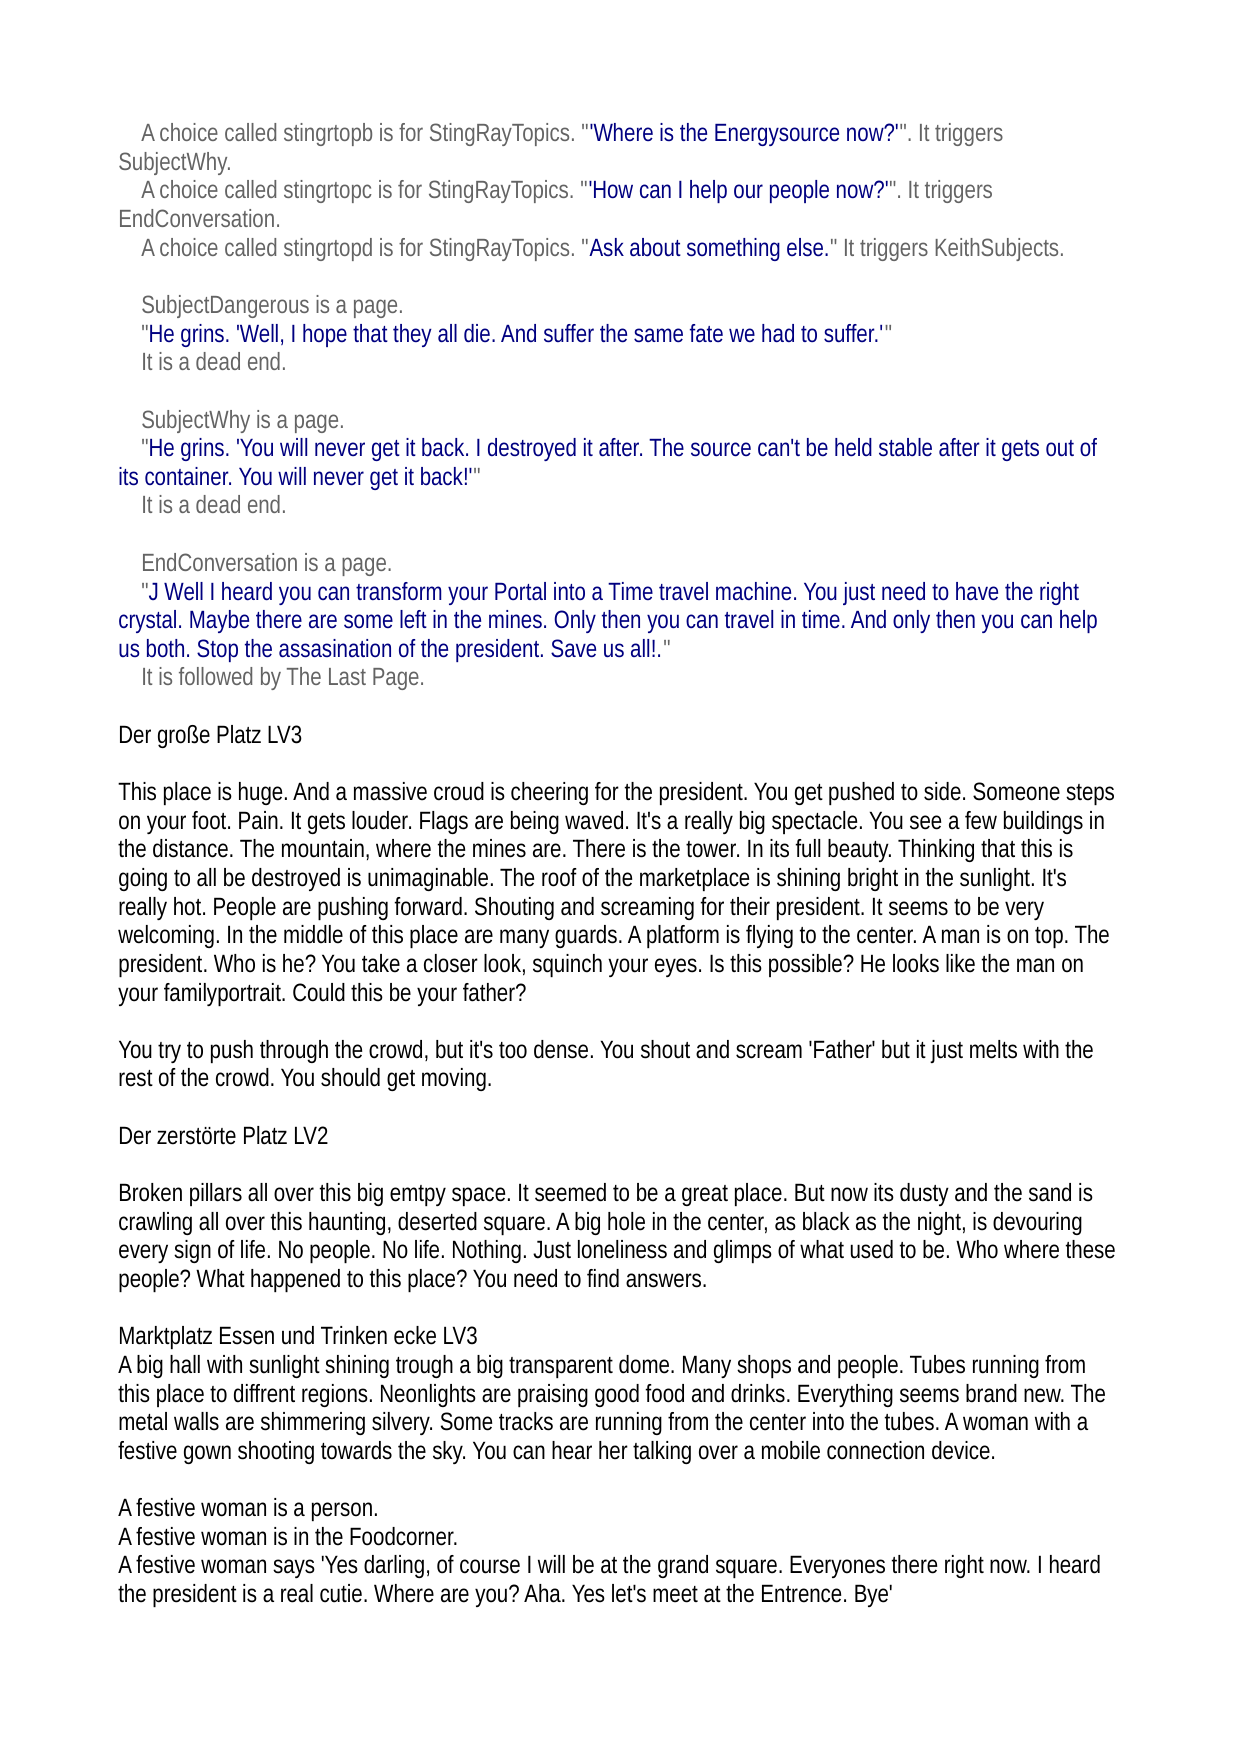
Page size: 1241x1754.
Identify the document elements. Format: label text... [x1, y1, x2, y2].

text Broken pillars all over this big emtpy space. It seemed to be a great place. But now its dusty and the sand is crawling all over this haunting, deserted square. A big hole in the center, as black as the night, is devouring every sign of life. No people. No life. Nothing. Just loneliness and glimps of what used to be. Who where these people? What happened to this place? You need to find answers. [118, 1178, 1122, 1293]
text Der zerstörte Platz LV2 [118, 1121, 1122, 1149]
text A festive woman says 'Yes darling, of course I will be at the grand square. Everyones there right now. I heard the president is a real cutie. Where are you? Aha. Yes let's meet at the Entrence. Bye' [118, 1550, 1122, 1608]
text A choice called stingrtopb is for StingRayTopics. "'Where is the Energysource now?'". It triggers SubjectWhy. A choice called stingrtopc is for StingRayTopics. "'How can I help our people now?'". It triggers EndConversation. A choice called stingrtopd is for StingRayTopics. "Ask about something else." It triggers KeithSubjects. SubjectDangerous is a page. "He grins. 'Well, I hope that they all die. And suffer the same fate we had to suffer.'" It is a dead end. SubjectWhy is a page. "He grins. 'You will never get it back. I destroyed it after. The source can't be held stable after it gets out of its container. You will never get it back!'" It is a dead end. EndConversation is a page. "J Well I heard you can transform your Portal into a Time travel machine. You just need to have the right crystal. Maybe there are some left in the mines. Only then you can travel in time. And only then you can help us both. Stop the assasination of the president. Save us all!." It is followed by The Last Page. Der große Platz LV3 [118, 118, 1122, 748]
text A festive woman is a person. [118, 1493, 1122, 1522]
text Marktplatz Essen und Trinken ecke LV3 [118, 1321, 1122, 1350]
text A big hall with sunlight shining trough a big transparent dome. Many shops and people. Tubes running from this place to diffrent regions. Neonlights are praising good food and drinks. Everything seems brand new. The metal walls are shimmering silvery. Some tracks are running from the center into the tubes. A woman with a festive gown shooting towards the sky. You can hear her talking over a mobile connection device. [118, 1350, 1122, 1464]
text You try to push through the crowd, but it's too dense. You shout and scream 'Father' but it just melts with the rest of the crowd. You should get moving. [118, 1035, 1122, 1092]
text This place is huge. And a massive croud is cheering for the president. You get pushed to side. Someone steps on your foot. Pain. It gets louder. Flags are being waved. It's a really big spectacle. You see a few buildings in the distance. The mountain, where the mines are. There is the tower. In its full beauty. Thinking that this is going to all be destroyed is unimaginable. The roof of the marketplace is shining bright in the sunlight. It's really hot. People are pushing forward. Shouting and screaming for their president. It seems to be very welcoming. In the middle of this place are many guards. A platform is flying to the center. A man is on top. The president. Who is he? You take a closer look, squinch your eyes. Is this possible? He looks like the man on your familyportrait. Could this be your father? [118, 777, 1122, 1006]
text A festive woman is in the Foodcorner. [118, 1522, 1122, 1550]
